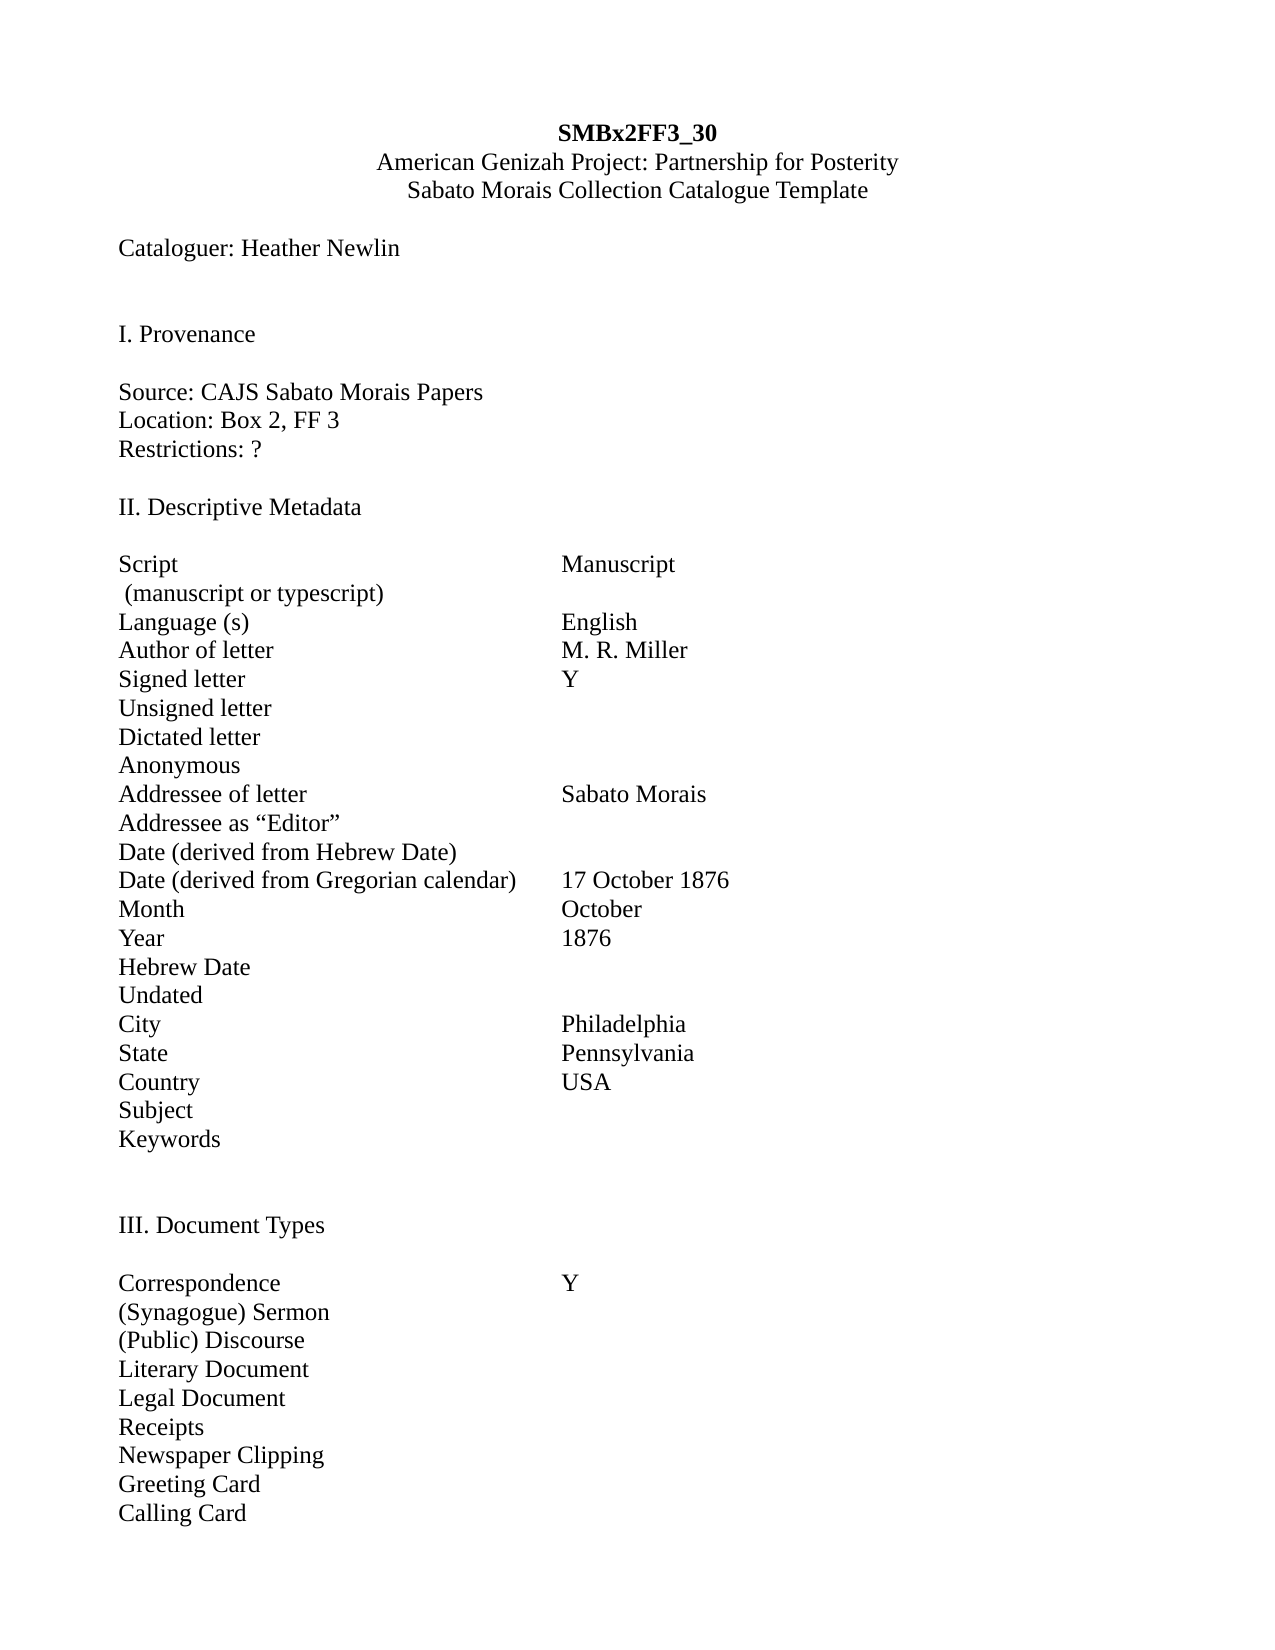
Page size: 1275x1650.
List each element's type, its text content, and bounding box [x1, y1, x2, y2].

text Subject [118, 1096, 1157, 1124]
text Country USA [118, 1067, 1157, 1096]
text (manuscript or typescript) [118, 578, 1157, 607]
text Undated [118, 981, 1157, 1009]
text Anonymous [118, 751, 1157, 779]
text Greeting Card [118, 1469, 1157, 1498]
text Location: Box 2, FF 3 [118, 406, 1157, 434]
text Receipts [118, 1412, 1157, 1441]
text Year 1876 [118, 923, 1157, 952]
text (Public) Discourse [118, 1326, 1157, 1354]
text I. Provenance [118, 319, 1157, 348]
text Sabato Morais Collection Catalogue Template [118, 176, 1157, 204]
text Language (s) English [118, 607, 1157, 636]
text Keywords [118, 1124, 1157, 1153]
text Date (derived from Hebrew Date) [118, 837, 1157, 866]
text Addressee as “Editor” [118, 808, 1157, 837]
text American Genizah Project: Partnership for Posterity [118, 147, 1157, 176]
text Restrictions: ? [118, 434, 1157, 463]
text Literary Document [118, 1354, 1157, 1383]
text Newspaper Clipping [118, 1441, 1157, 1469]
text Cataloguer: Heather Newlin [118, 233, 1157, 262]
text Unsigned letter [118, 693, 1157, 722]
text City Philadelphia [118, 1009, 1157, 1038]
text Calling Card [118, 1498, 1157, 1527]
text Signed letter Y [118, 664, 1157, 693]
text Legal Document [118, 1383, 1157, 1412]
text Author of letter M. R. Miller [118, 636, 1157, 664]
text Hebrew Date [118, 952, 1157, 981]
text III. Document Types [118, 1211, 1157, 1239]
text Script Manuscript [118, 549, 1157, 578]
text Correspondence Y [118, 1268, 1157, 1297]
text II. Descriptive Metadata [118, 492, 1157, 521]
text SMBx2FF3_30 [118, 118, 1157, 147]
text Month October [118, 894, 1157, 923]
text State Pennsylvania [118, 1038, 1157, 1067]
text Date (derived from Gregorian calendar) 17 October 1876 [118, 866, 1157, 894]
text (Synagogue) Sermon [118, 1297, 1157, 1326]
text Source: CAJS Sabato Morais Papers [118, 377, 1157, 406]
text Dictated letter [118, 722, 1157, 751]
text Addressee of letter Sabato Morais [118, 779, 1157, 808]
